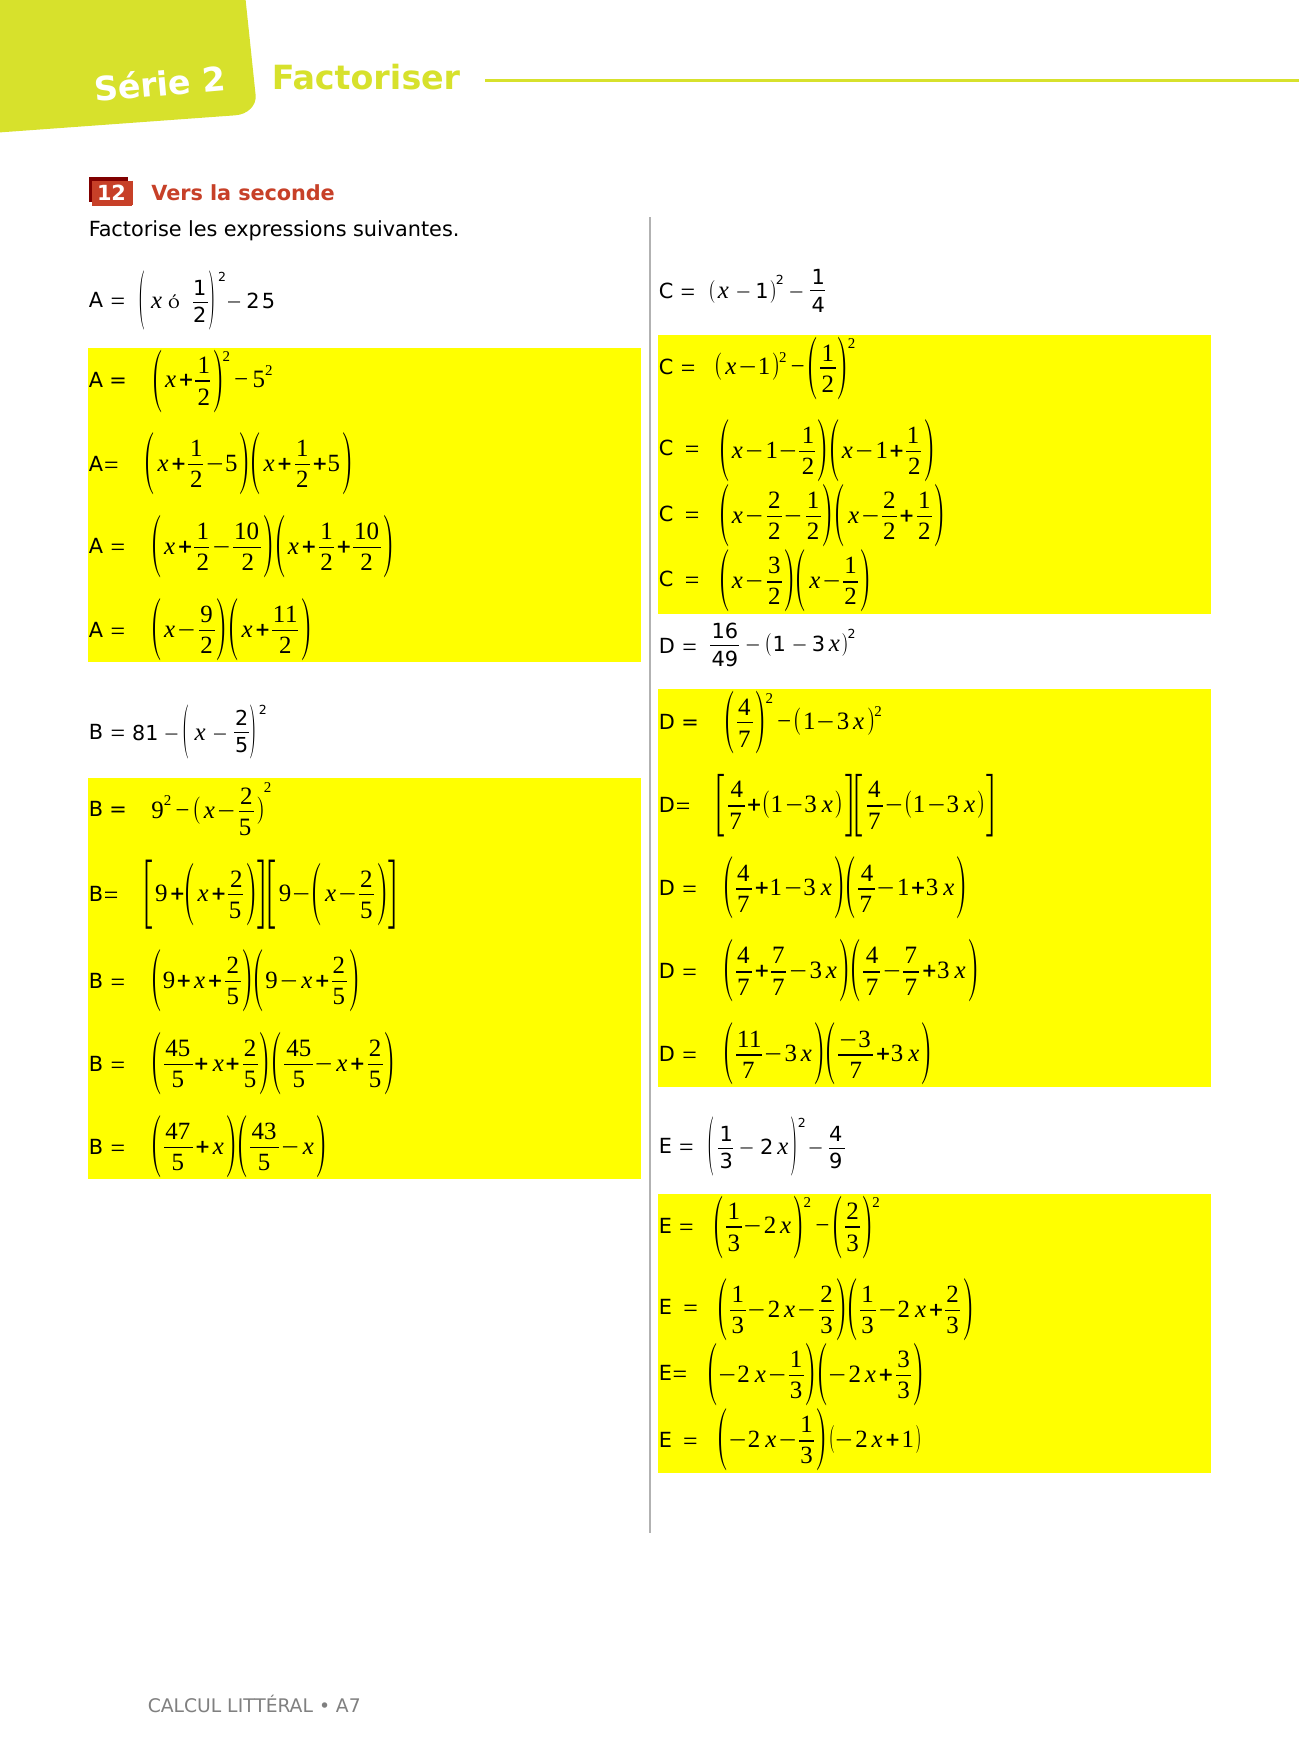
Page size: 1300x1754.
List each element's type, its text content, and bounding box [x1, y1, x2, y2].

list C = C = C = [658, 418, 1211, 614]
list D = [658, 689, 1211, 755]
text A= [88, 431, 641, 496]
list B= [88, 859, 641, 931]
list E = [658, 1194, 1211, 1259]
subtitle Vers la seconde [128, 177, 1211, 205]
text D = [658, 620, 1211, 672]
list D = [658, 1022, 1211, 1087]
list C = [658, 217, 1211, 317]
list [88, 1217, 641, 1532]
list B = [88, 704, 641, 761]
list C = [658, 335, 1211, 401]
list B = [88, 1031, 641, 1097]
list D= [658, 773, 1211, 838]
list E = E= E = [658, 1277, 1211, 1473]
text Factorise les expressions suivantes. [88, 217, 641, 241]
list A = [88, 514, 641, 579]
text A = [88, 348, 641, 413]
list D = [658, 939, 1211, 1004]
list D = [658, 856, 1211, 921]
text A = [88, 271, 641, 330]
list E = [658, 1117, 1211, 1176]
text A = [88, 597, 641, 662]
list B = [88, 778, 641, 841]
list B = [88, 1114, 641, 1179]
list B = [88, 948, 641, 1013]
